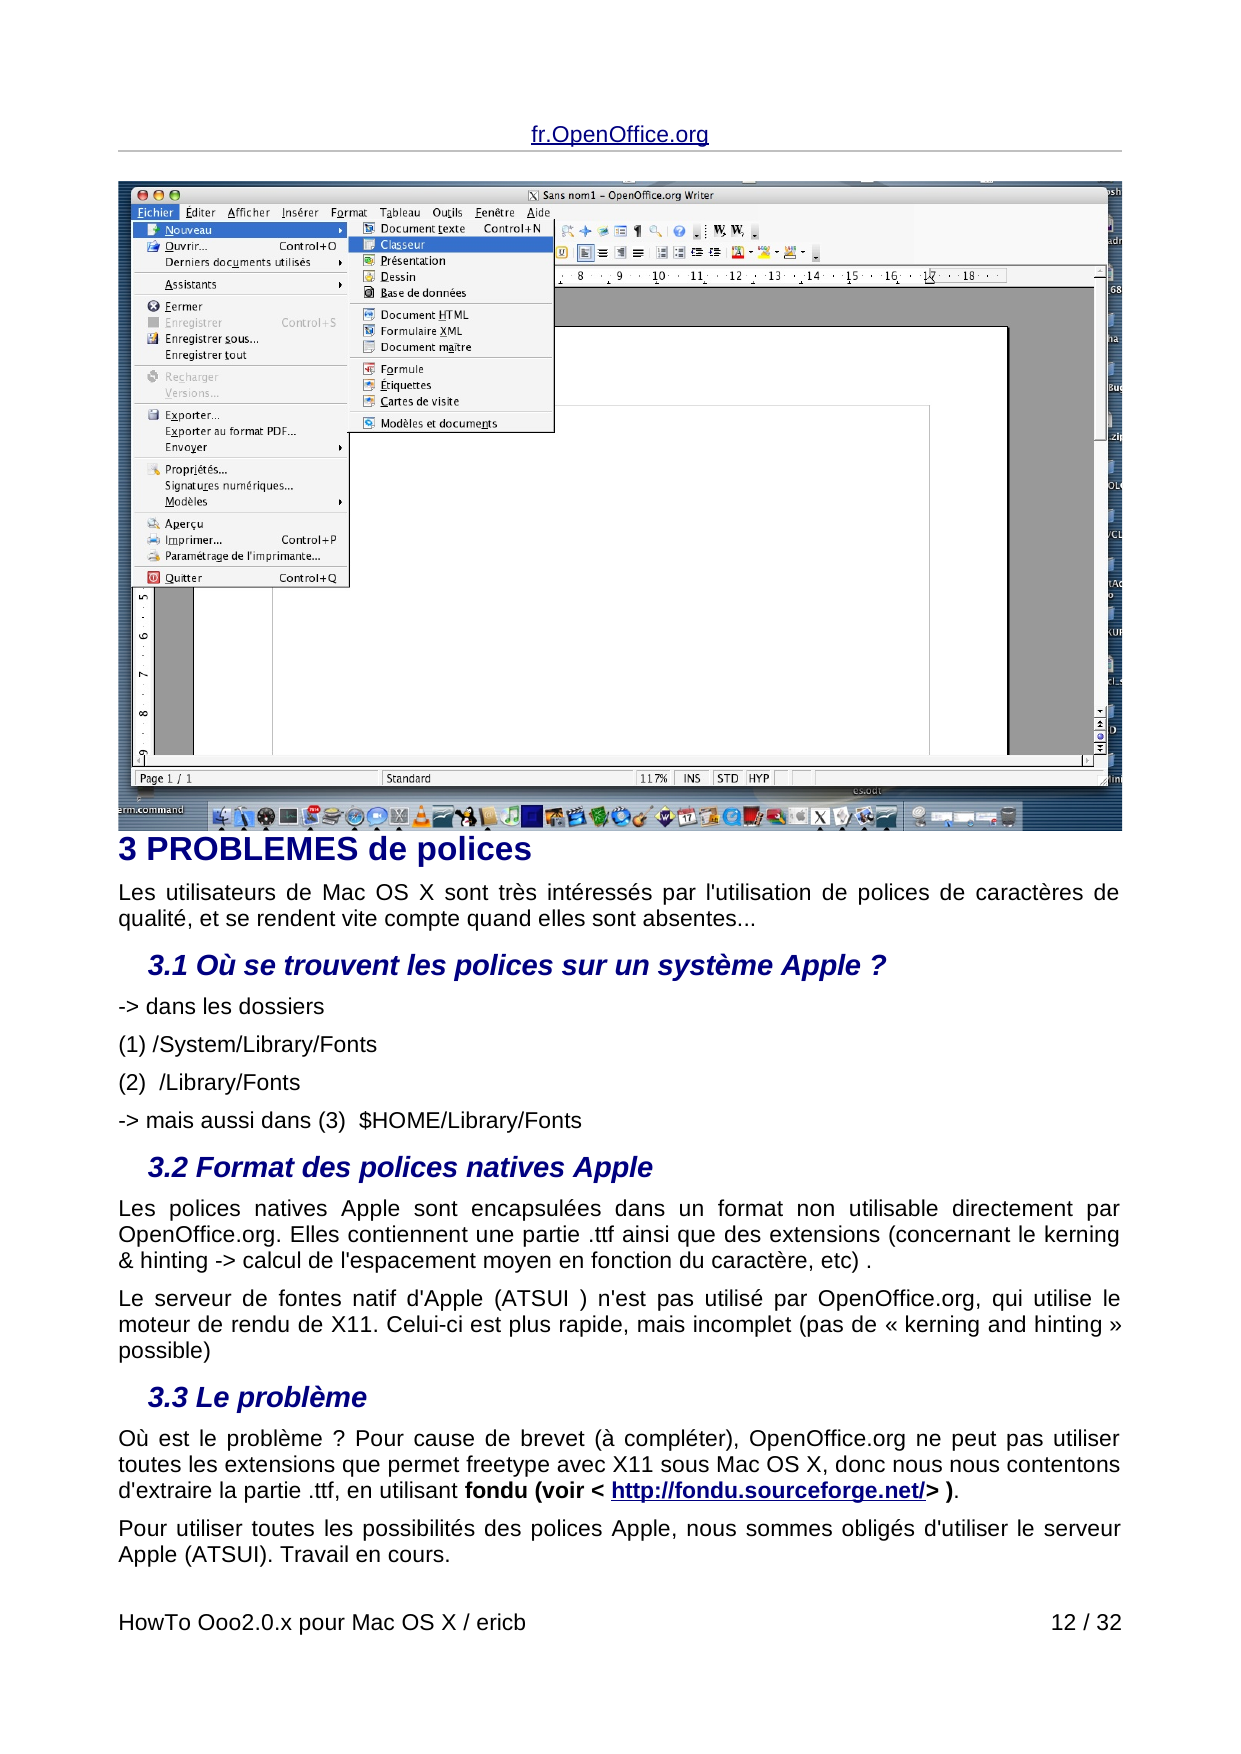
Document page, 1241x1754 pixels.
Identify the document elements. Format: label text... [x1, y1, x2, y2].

text -> dans les dossiers [118, 994, 1122, 1020]
subtitle Format des polices natives Apple [148, 1151, 1122, 1183]
subtitle Où se trouvent les polices sur un système Apple ? [148, 949, 1122, 982]
text Les utilisateurs de Mac OS X sont très intéressés par l'utilisation de polices de caractères de qualité, et se rendent vite compte quand elles sont absentes... [118, 879, 1122, 932]
text (1) /System/Library/Fonts [118, 1031, 1122, 1057]
text Où est le problème ? Pour cause de brevet (à compléter), OpenOffice.org ne peut pas utiliser toutes les extensions que permet freetype avec X11 sous Mac OS X, donc nous nous contentons d'extraire la partie .ttf, en utilisant fondu (voir < http://fondu.sourceforge.net/> ). [118, 1425, 1122, 1503]
picture [118, 181, 1123, 831]
text Pour utiliser toutes les possibilités des polices Apple, nous sommes obligés d'utiliser le serveur Apple (ATSUI). Travail en cours. [118, 1515, 1122, 1567]
text Les polices natives Apple sont encapsulées dans un format non utilisable directement par OpenOffice.org. Elles contiennent une partie .ttf ainsi que des extensions (concernant le kerning & hinting -> calcul de l'espacement moyen en fonction du caractère, etc) . [118, 1195, 1122, 1273]
subtitle Le problème [148, 1381, 1122, 1413]
text -> mais aussi dans (3) $HOME/Library/Fonts [118, 1107, 1122, 1133]
text Le serveur de fontes natif d'Apple (ATSUI ) n'est pas utilisé par OpenOffice.org, qui utilise le moteur de rendu de X11. Celui-ci est plus rapide, mais incomplet (pas de « kerning and hinting » possible) [118, 1285, 1122, 1363]
subtitle PROBLEMES de polices [118, 831, 1122, 868]
text (2) /Library/Fonts [118, 1069, 1122, 1095]
